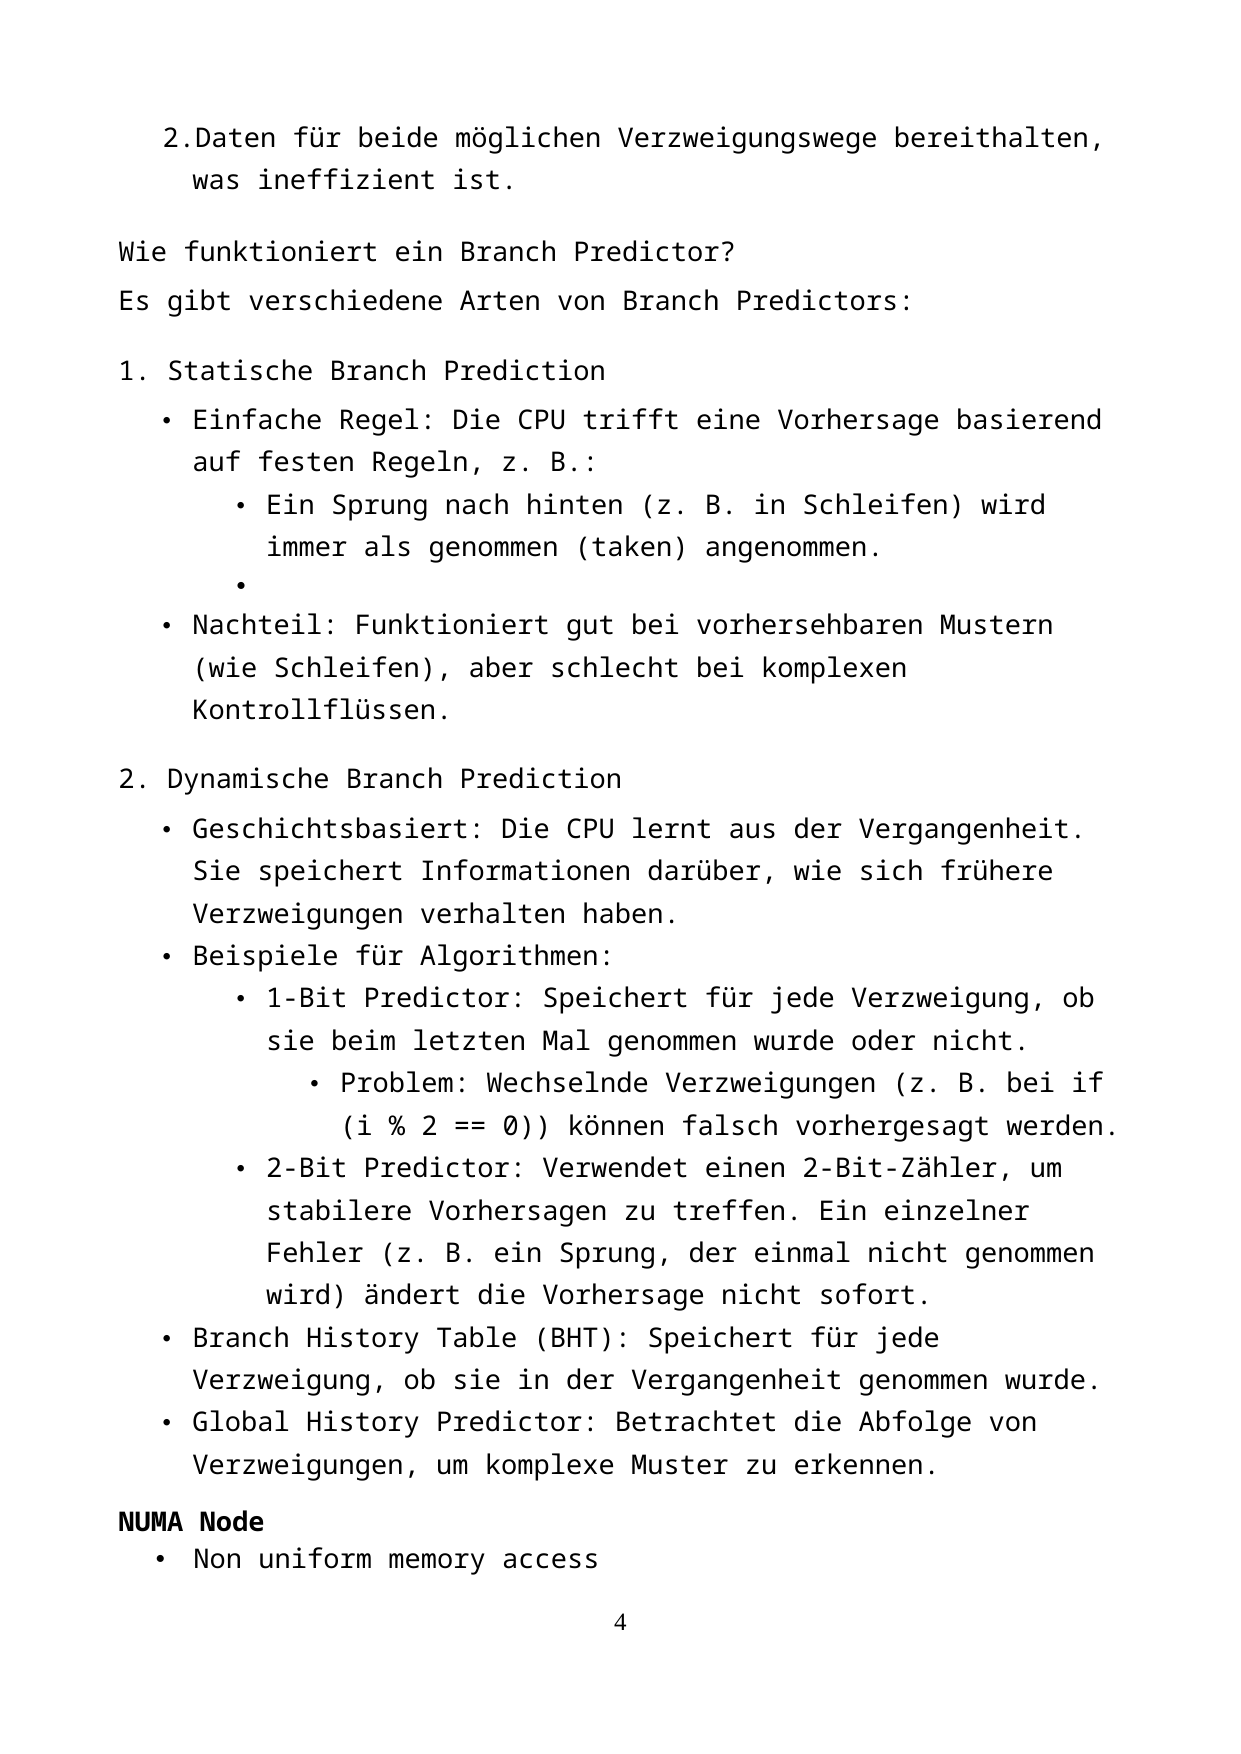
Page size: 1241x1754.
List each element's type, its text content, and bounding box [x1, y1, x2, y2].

list Daten für beide möglichen Verzweigungswege bereithalten, was ineffizient ist. [162, 118, 1122, 197]
list Branch History Table (BHT): Speichert für jede Verzweigung, ob sie in der Vergangenheit genommen wurde. [162, 1318, 1122, 1397]
list Einfache Regel: Die CPU trifft eine Vorhersage basierend auf festen Regeln, z. B.: [162, 400, 1122, 479]
list 2-Bit Predictor: Verwendet einen 2-Bit-Zähler, um stabilere Vorhersagen zu treffen. Ein einzelner Fehler (z. B. ein Sprung, der einmal nicht genommen wird) ändert die Vorhersage nicht sofort. [236, 1148, 1122, 1313]
subtitle 1. Statische Branch Prediction [118, 351, 1122, 388]
list Geschichtsbasiert: Die CPU lernt aus der Vergangenheit. Sie speichert Informationen darüber, wie sich frühere Verzweigungen verhalten haben. [162, 809, 1122, 931]
list Ein Sprung nach hinten (z. B. in Schleifen) wird immer als genommen (taken) angenommen. [236, 485, 1122, 564]
list Nachteil: Funktioniert gut bei vorhersehbaren Mustern (wie Schleifen), aber schlecht bei komplexen Kontrollflüssen. [162, 606, 1122, 727]
list 1-Bit Predictor: Speichert für jede Verzweigung, ob sie beim letzten Mal genommen wurde oder nicht. [236, 979, 1122, 1058]
list Global History Predictor: Betrachtet die Abfolge von Verzweigungen, um komplexe Muster zu erkennen. [162, 1403, 1122, 1482]
subtitle 2. Dynamische Branch Prediction [118, 760, 1122, 797]
text NUMA Node [118, 1502, 1122, 1539]
list Beispiele für Algorithmen: [162, 937, 1122, 973]
text Es gibt verschiedene Arten von Branch Predictors: [118, 281, 1122, 318]
list Non uniform memory access [156, 1539, 1122, 1576]
list Problem: Wechselnde Verzweigungen (z. B. bei if (i % 2 == 0)) können falsch vorhergesagt werden. [310, 1064, 1122, 1143]
subtitle Wie funktioniert ein Branch Predictor? [118, 232, 1122, 269]
